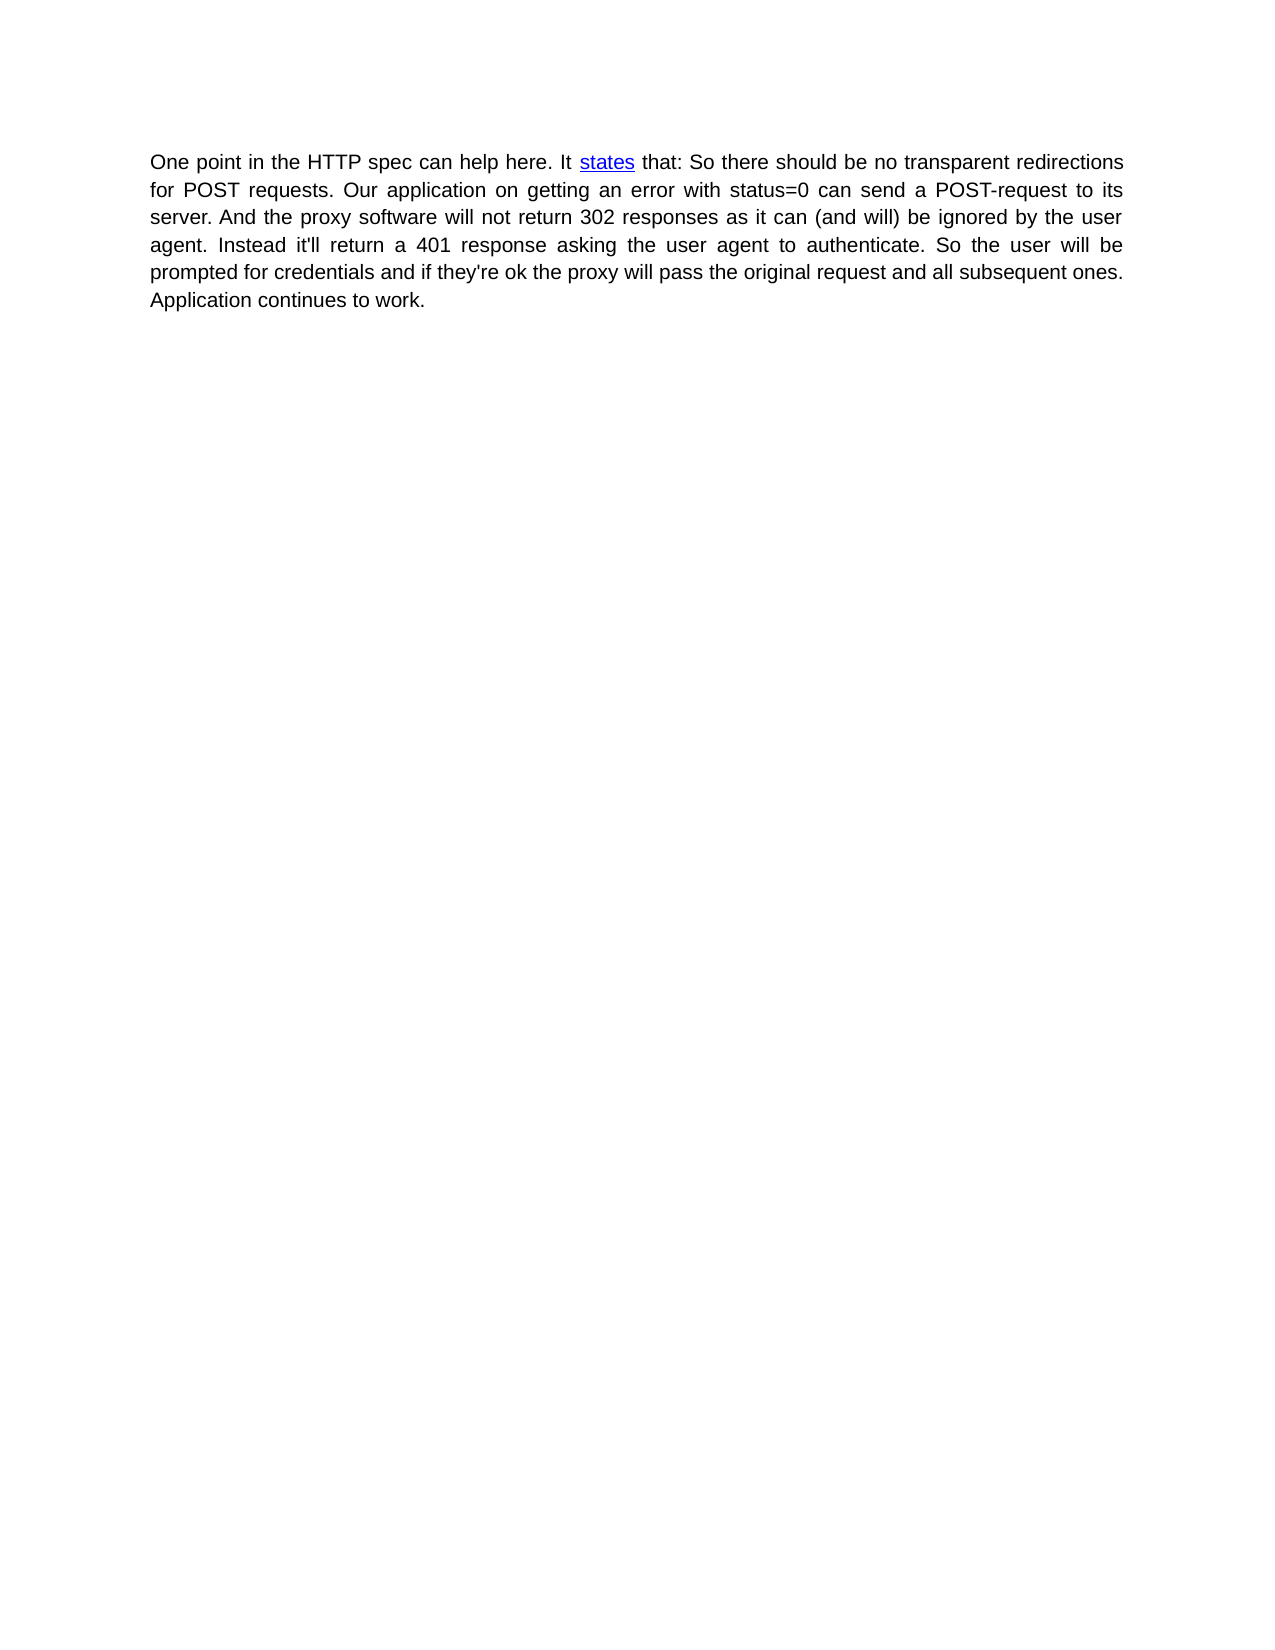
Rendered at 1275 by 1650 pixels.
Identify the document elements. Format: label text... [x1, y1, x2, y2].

text One point in the HTTP spec can help here. It states that: So there should be no transparent redirections for POST requests. Our application on getting an error with status=0 can send a POST-request to its server. And the proxy software will not return 302 responses as it can (and will) be ignored by the user agent. Instead it'll return a 401 response asking the user agent to authenticate. So the user will be prompted for credentials and if they're ok the proxy will pass the original request and all subsequent ones. Application continues to work. [150, 150, 1125, 311]
